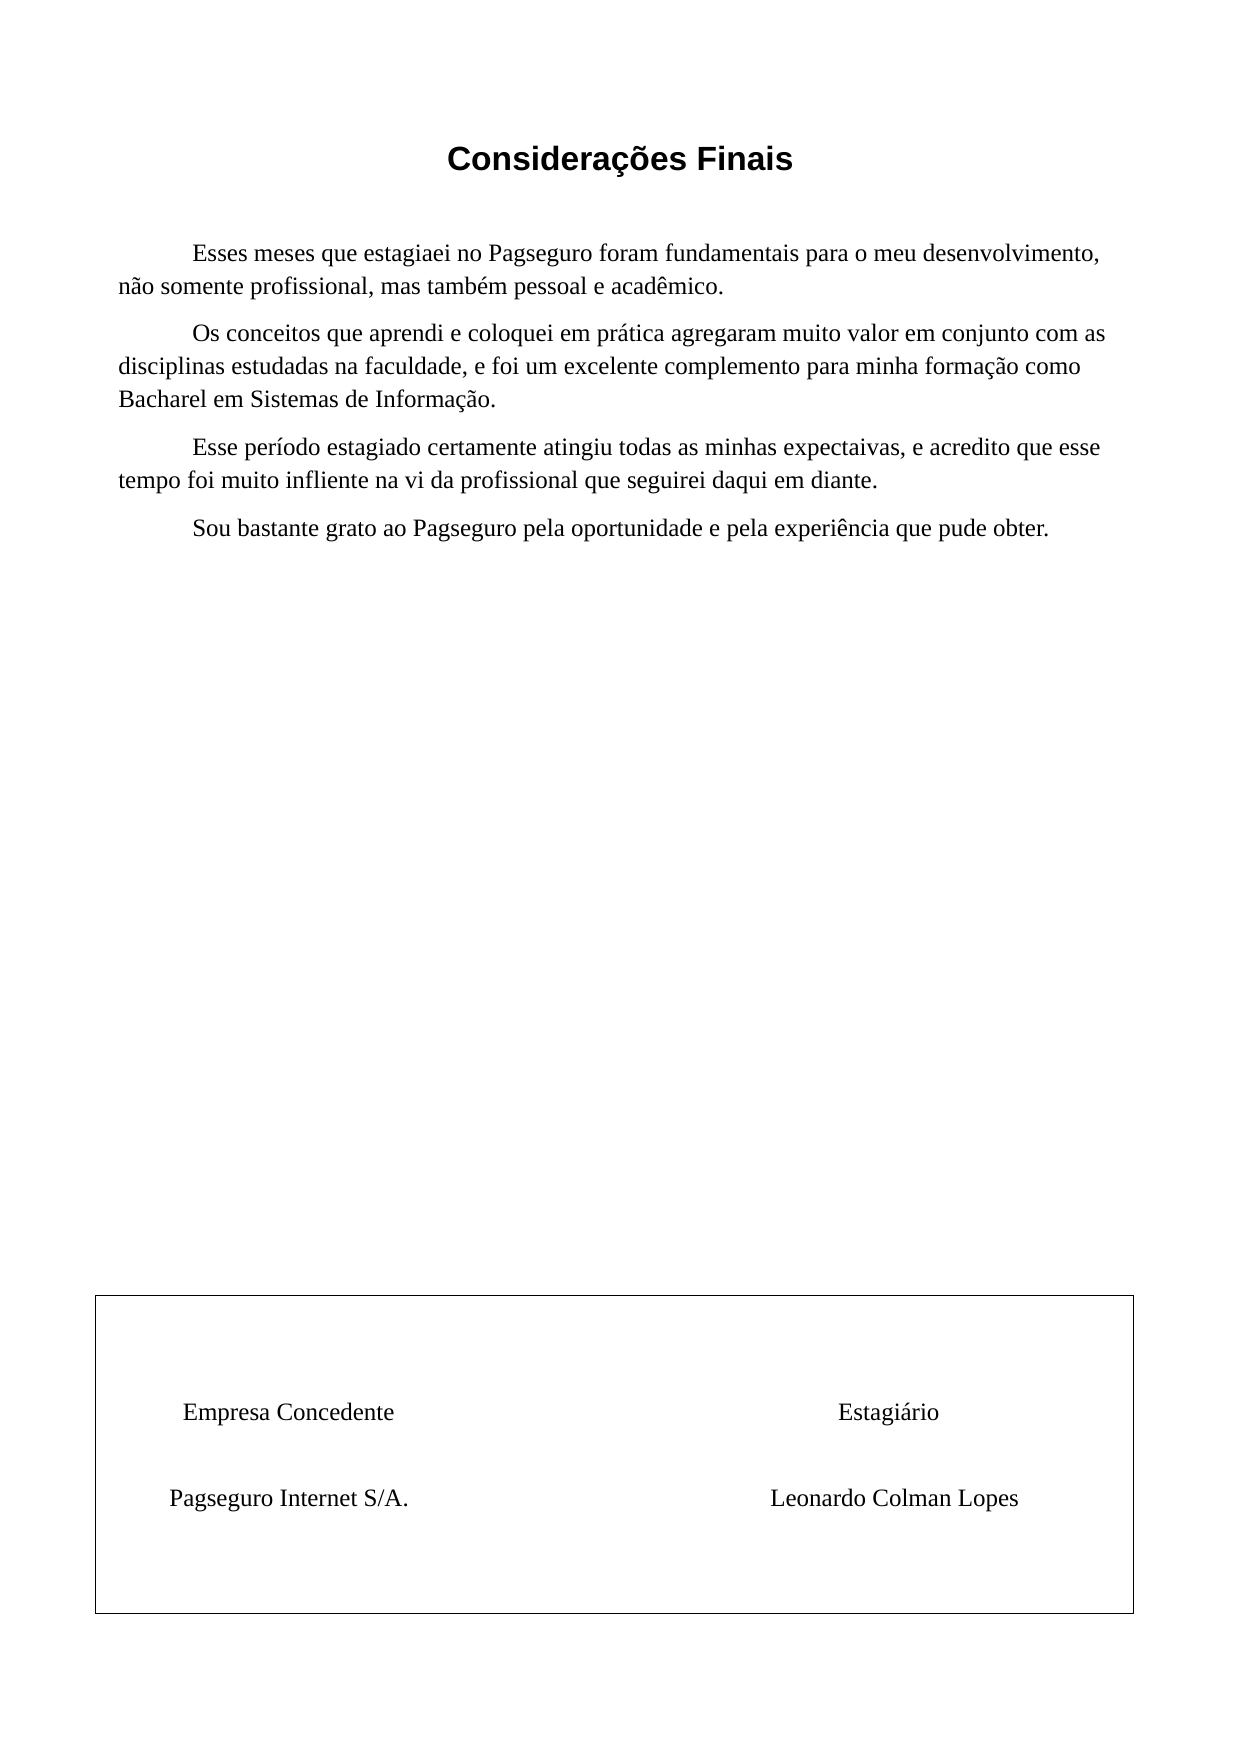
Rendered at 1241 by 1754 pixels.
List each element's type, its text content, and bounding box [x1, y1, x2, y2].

text Esses meses que estagiaei no Pagseguro foram fundamentais para o meu desenvolvimento, não somente profissional, mas também pessoal e acadêmico. [118, 238, 1122, 299]
subtitle Considerações Finais [118, 139, 1122, 178]
text Os conceitos que aprendi e coloquei em prática agregaram muito valor em conjunto com as disciplinas estudadas na faculdade, e foi um excelente complemento para minha formação como Bacharel em Sistemas de Informação. [118, 318, 1122, 413]
text Sou bastante grato ao Pagseguro pela oportunidade e pela experiência que pude obter. [118, 513, 1122, 541]
text Esse período estagiado certamente atingiu todas as minhas expectaivas, e acredito que esse tempo foi muito infliente na vi da profissional que seguirei daqui em diante. [118, 432, 1122, 494]
